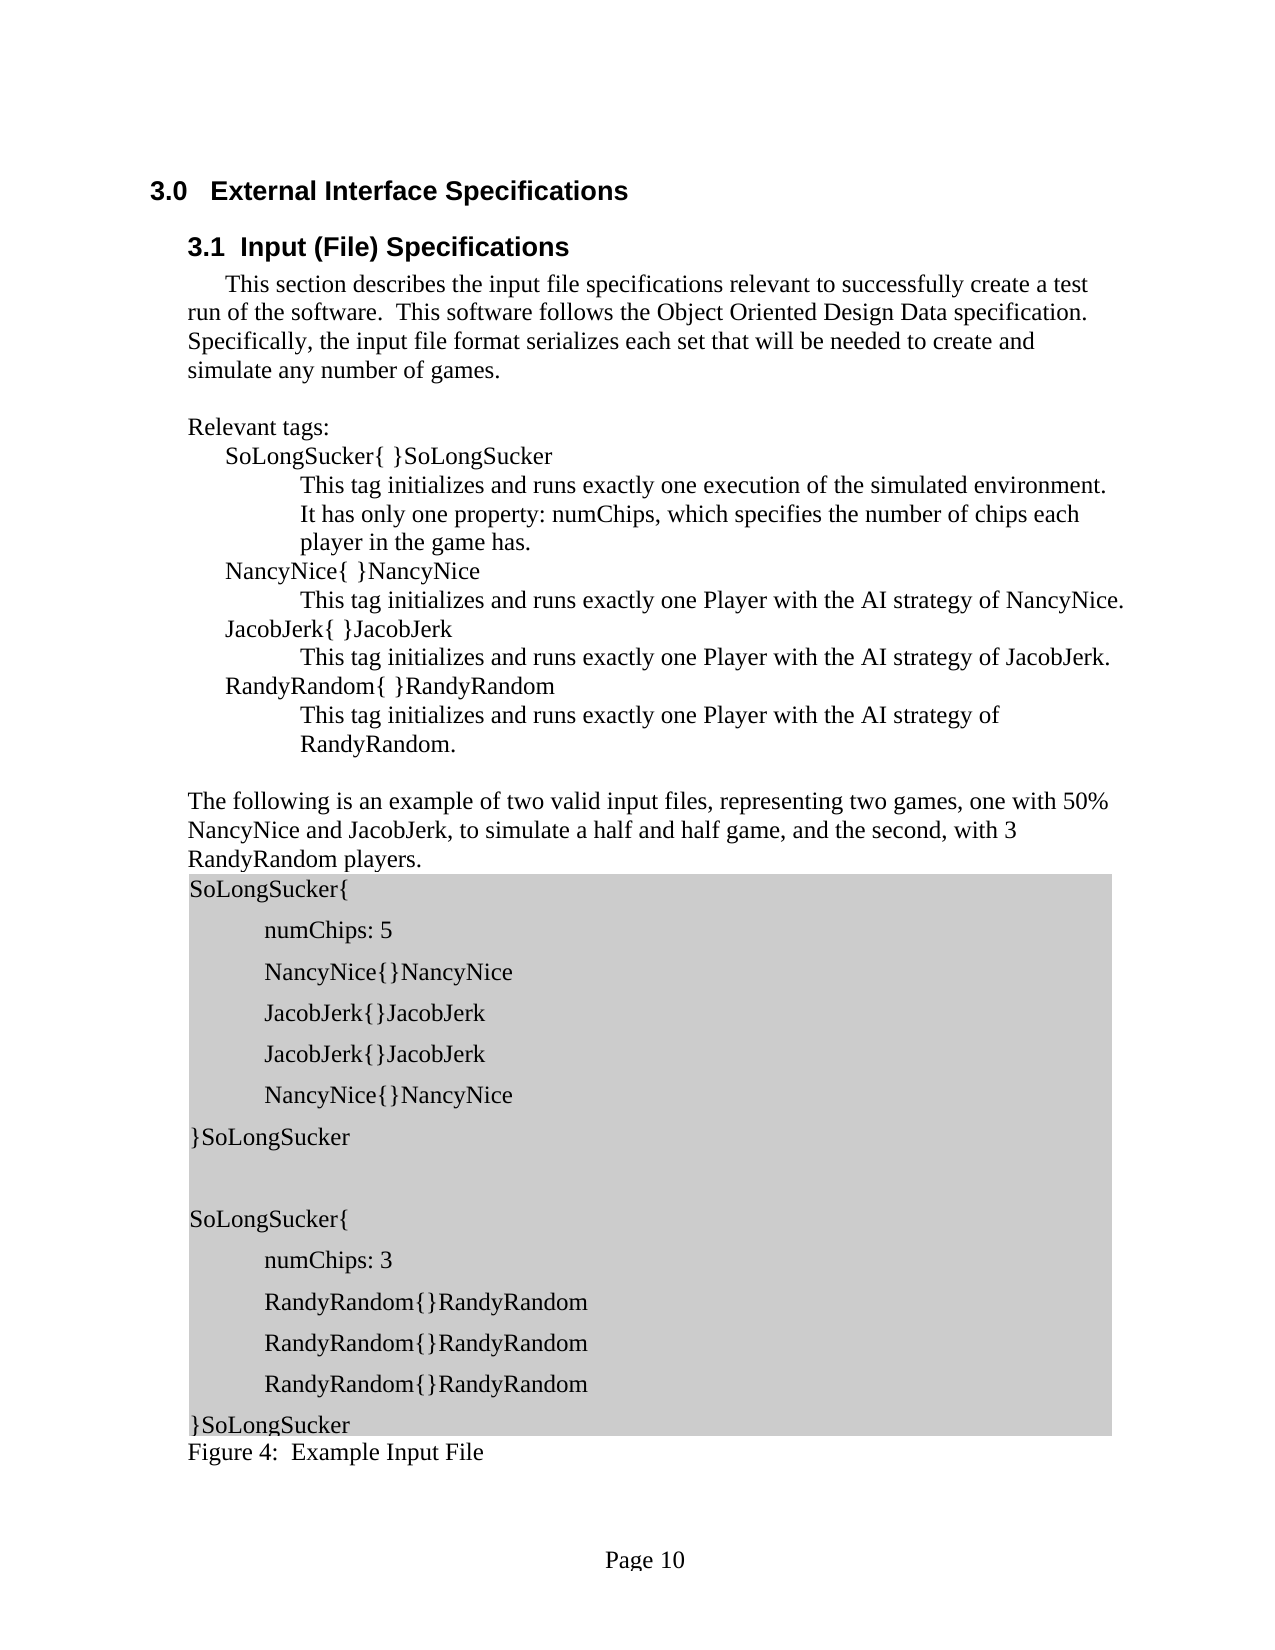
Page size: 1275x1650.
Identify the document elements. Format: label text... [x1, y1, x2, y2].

text JacobJerk{}JacobJerk [189, 998, 1112, 1027]
text NancyNice{ }NancyNice [187, 556, 1125, 585]
text NancyNice{}NancyNice [189, 957, 1112, 985]
text NancyNice{}NancyNice [189, 1080, 1112, 1109]
text Relevant tags: [187, 412, 1125, 441]
text numChips: 3 [189, 1245, 1112, 1274]
text JacobJerk{ }JacobJerk [187, 614, 1125, 642]
text JacobJerk{}JacobJerk [189, 1039, 1112, 1068]
subtitle 3.1 Input (File) Specifications [187, 231, 1125, 262]
text This tag initializes and runs exactly one Player with the AI strategy of NancyNice. [187, 585, 1125, 614]
text This section describes the input file specifications relevant to successfully create a test run of the software. This software follows the Object Oriented Design Data specification. Specifically, the input file format serializes each set that will be needed to create and simulate any number of games. [187, 269, 1125, 384]
text }SoLongSucker [189, 1410, 1112, 1436]
text RandyRandom{}RandyRandom [189, 1287, 1112, 1315]
text }SoLongSucker [189, 1122, 1112, 1150]
text SoLongSucker{ [189, 1204, 1112, 1233]
text It has only one property: numChips, which specifies the number of chips each player in the game has. [150, 499, 1125, 556]
text RandyRandom{}RandyRandom [189, 1369, 1112, 1398]
subtitle 3.0 External Interface Specifications [150, 175, 1125, 206]
text SoLongSucker{ [189, 874, 1112, 903]
text SoLongSucker{ }SoLongSucker This tag initializes and runs exactly one execution of the simulated environment. [187, 441, 1125, 499]
text RandyRandom{ }RandyRandom [187, 671, 1125, 700]
text The following is an example of two valid input files, representing two games, one with 50% NancyNice and JacobJerk, to simulate a half and half game, and the second, with 3 RandyRandom players. [187, 786, 1125, 872]
text RandyRandom{}RandyRandom [189, 1328, 1112, 1357]
text This tag initializes and runs exactly one Player with the AI strategy of JacobJerk. [187, 642, 1125, 671]
text Figure 4: Example Input File [187, 872, 1125, 1466]
text This tag initializes and runs exactly one Player with the AI strategy of RandyRandom. [187, 700, 1125, 757]
text numChips: 5 [189, 915, 1112, 944]
